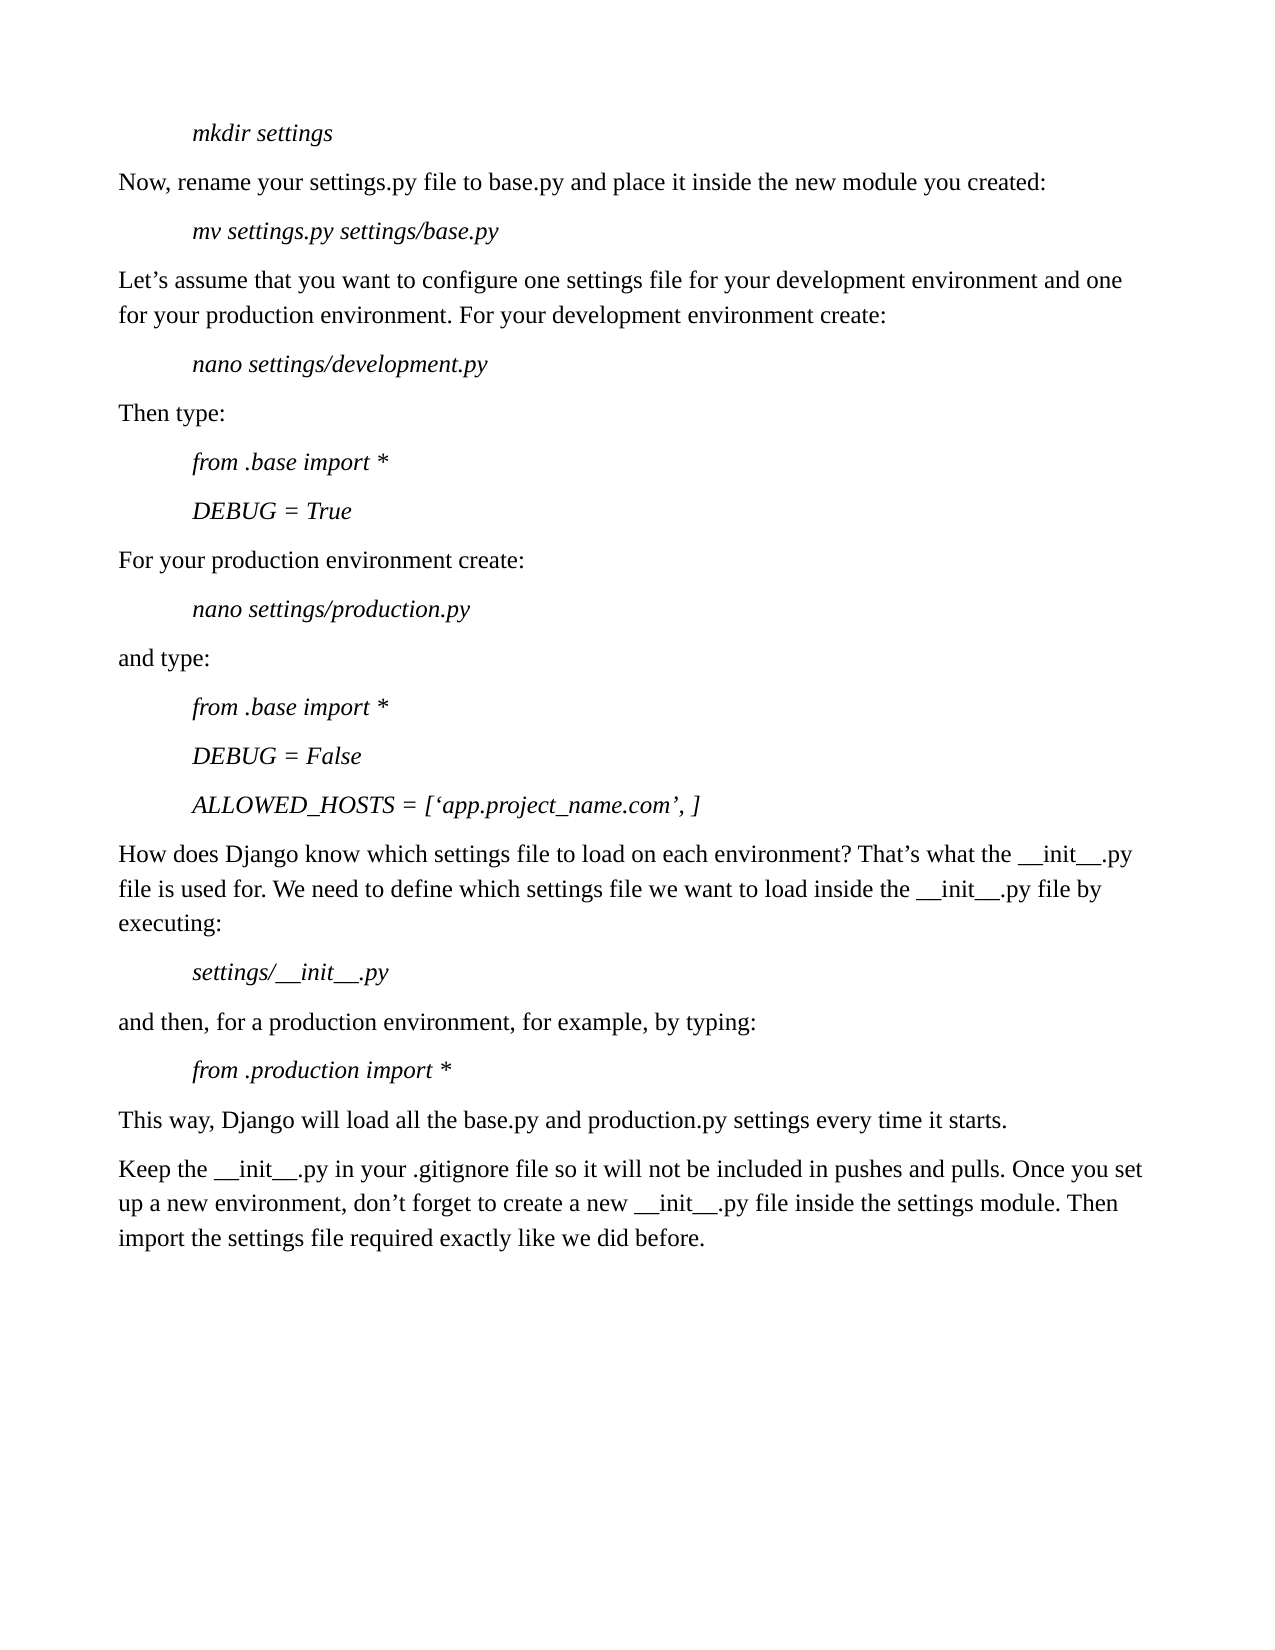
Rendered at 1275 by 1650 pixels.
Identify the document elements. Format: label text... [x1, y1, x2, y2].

text This way, Django will load all the base.py and production.py settings every time it starts. [118, 1105, 1157, 1133]
text mv settings.py settings/base.py [118, 216, 1157, 245]
text and type: [118, 643, 1157, 672]
text DEBUG = False [118, 741, 1157, 770]
text ALLOWED_HOSTS = [‘app.project_name.com’, ] [118, 790, 1157, 819]
text Keep the __init__.py in your .gitignore file so it will not be included in pushes and pulls. Once you set up a new environment, don’t forget to create a new __init__.py file inside the settings module. Then import the settings file required exactly like we did before. [118, 1154, 1157, 1251]
text nano settings/production.py [118, 594, 1157, 623]
text settings/__init__.py [118, 957, 1157, 986]
text mkdir settings [118, 118, 1157, 147]
text Now, rename your settings.py file to base.py and place it inside the new module you created: [118, 167, 1157, 196]
text from .production import * [118, 1056, 1157, 1084]
text Let’s assume that you want to configure one settings file for your development environment and one for your production environment. For your development environment create: [118, 265, 1157, 328]
text How does Django know which settings file to load on each environment? That’s what the __init__.py file is used for. We need to define which settings file we want to load inside the __init__.py file by executing: [118, 839, 1157, 937]
text nano settings/development.py [118, 349, 1157, 378]
text For your production environment create: [118, 545, 1157, 574]
text Then type: [118, 398, 1157, 427]
text and then, for a production environment, for example, by typing: [118, 1007, 1157, 1035]
text from .base import * [118, 692, 1157, 721]
text from .base import * [118, 447, 1157, 476]
text DEBUG = True [118, 496, 1157, 525]
